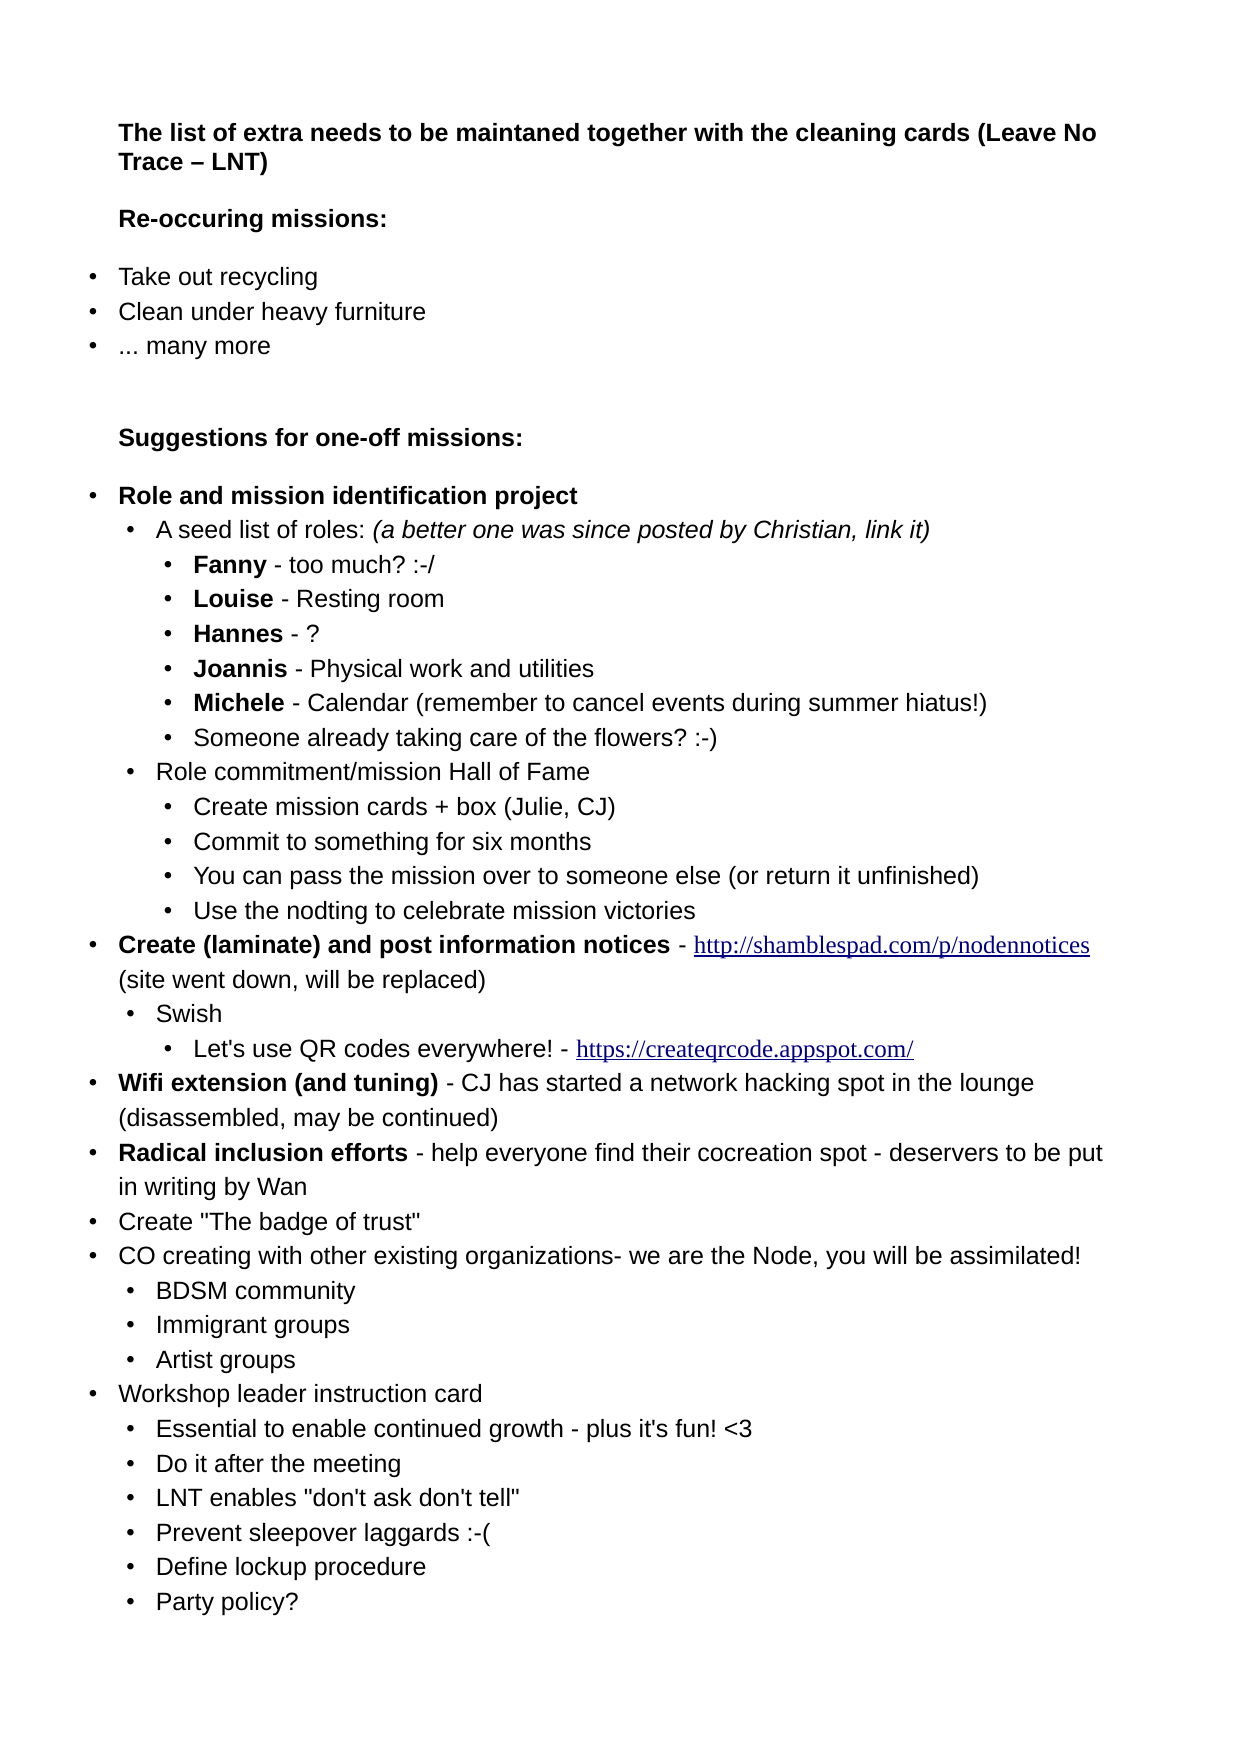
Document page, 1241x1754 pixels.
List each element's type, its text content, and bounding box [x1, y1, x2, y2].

text The list of extra needs to be maintaned together with the cleaning cards (Leave No Trace – LNT) [118, 118, 1122, 176]
list Take out recycling [118, 262, 1122, 291]
list Commit to something for six months [164, 826, 1122, 855]
list Create mission cards + box (Julie, CJ) [164, 792, 1122, 821]
list Wifi extension (and tuning) - CJ has started a network hacking spot in the lounge (disassembled, may be continued) [118, 1068, 1122, 1132]
text Suggestions for one-off missions: [118, 423, 1122, 452]
list Immigrant groups [126, 1310, 1122, 1339]
list Michele - Calendar (remember to cancel events during summer hiatus!) [164, 688, 1122, 717]
list Someone already taking care of the flowers? :-) [164, 723, 1122, 752]
list Role commitment/mission Hall of Fame [126, 757, 1122, 786]
list Fanny - too much? :-/ [164, 550, 1122, 579]
list Essential to enable continued growth - plus it's fun! <3 [126, 1414, 1122, 1443]
list Clean under heavy furniture [118, 296, 1122, 325]
list You can pass the mission over to someone else (or return it unfinished) [164, 861, 1122, 890]
text Re-occuring missions: [118, 204, 1122, 233]
list Workshop leader instruction card [118, 1379, 1122, 1408]
list A seed list of roles: (a better one was since posted by Christian, link it) [126, 515, 1122, 544]
list Create "The badge of trust" [118, 1207, 1122, 1235]
list Hannes - ? [164, 619, 1122, 648]
list Louise - Resting room [164, 584, 1122, 613]
list Swish [126, 999, 1122, 1028]
list Artist groups [126, 1345, 1122, 1374]
list Prevent sleepover laggards :-( [126, 1518, 1122, 1547]
list Use the nodting to celebrate mission victories [164, 896, 1122, 924]
list Create (laminate) and post information notices - http://shamblespad.com/p/nodennotices (site went down, will be replaced) [118, 930, 1122, 993]
list Role and mission identification project [118, 481, 1122, 509]
list Let's use QR codes everywhere! - https://createqrcode.appspot.com/ [164, 1034, 1122, 1063]
list ... many more [118, 331, 1122, 360]
list LNT enables "don't ask don't tell" [126, 1483, 1122, 1512]
list Party policy? [126, 1587, 1122, 1616]
list Define lockup procedure [126, 1552, 1122, 1581]
list Joannis - Physical work and utilities [164, 653, 1122, 682]
list Radical inclusion efforts - help everyone find their cocreation spot - deservers to be put in writing by Wan [118, 1137, 1122, 1201]
list BDSM community [126, 1276, 1122, 1304]
list Do it after the meeting [126, 1449, 1122, 1477]
list CO creating with other existing organizations- we are the Node, you will be assimilated! [118, 1241, 1122, 1270]
